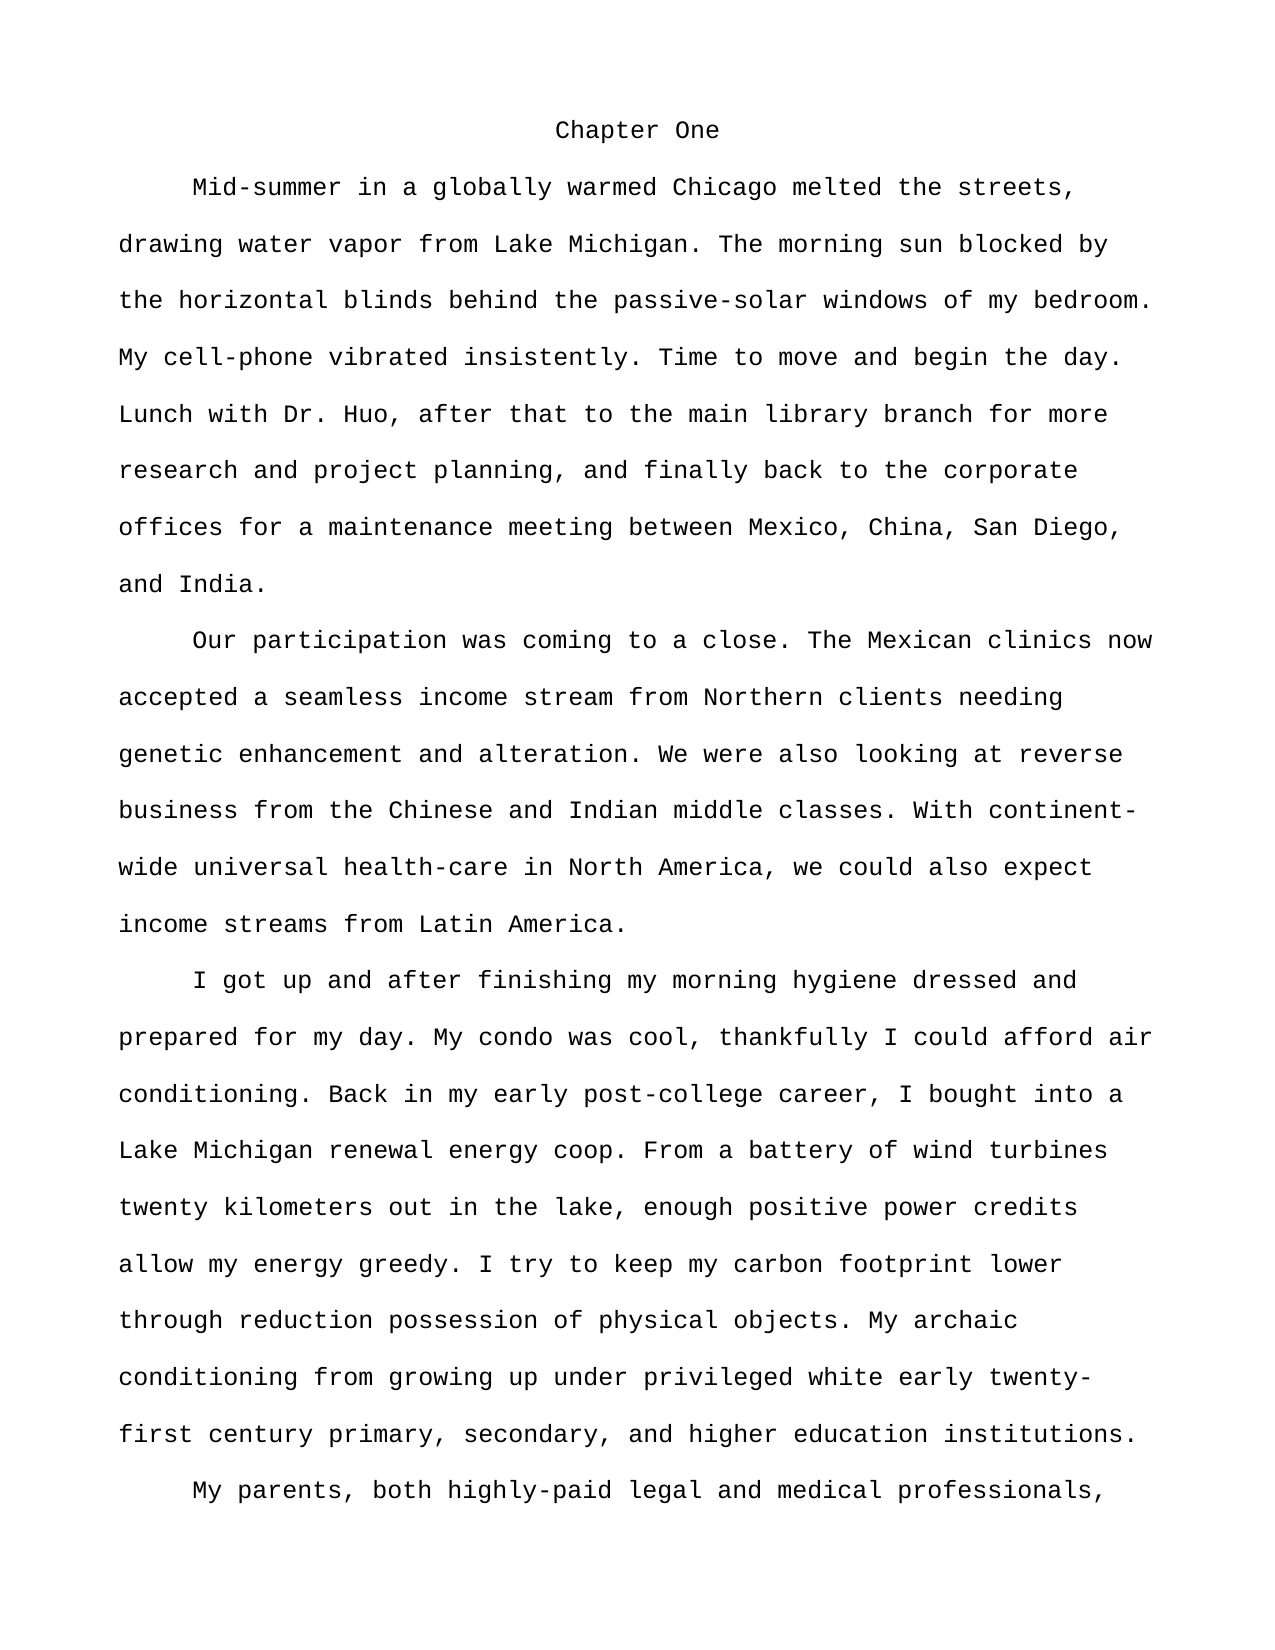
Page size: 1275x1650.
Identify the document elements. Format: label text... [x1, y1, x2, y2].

text Chapter One [118, 118, 1157, 146]
text Mid-summer in a globally warmed Chicago melted the streets, drawing water vapor from Lake Michigan. The morning sun blocked by the horizontal blinds behind the passive-solar windows of my bedroom. My cell-phone vibrated insistently. Time to move and begin the day. Lunch with Dr. Huo, after that to the main library branch for more research and project planning, and finally back to the corporate offices for a maintenance meeting between Mexico, China, San Diego, and India. [118, 175, 1157, 600]
text My parents, both highly-paid legal and medical professionals, [118, 1478, 1157, 1506]
text Our participation was coming to a close. The Mexican clinics now accepted a seamless income stream from Northern clients needing genetic enhancement and alteration. We were also looking at reverse business from the Chinese and Indian middle classes. With continent-wide universal health-care in North America, we could also expect income streams from Latin America. [118, 628, 1157, 940]
text I got up and after finishing my morning hygiene dressed and prepared for my day. My condo was cool, thankfully I could afford air conditioning. Back in my early post-college career, I bought into a Lake Michigan renewal energy coop. From a battery of wind turbines twenty kilometers out in the lake, enough positive power credits allow my energy greedy. I try to keep my carbon footprint lower through reduction possession of physical objects. My archaic conditioning from growing up under privileged white early twenty-first century primary, secondary, and higher education institutions. [118, 968, 1157, 1450]
